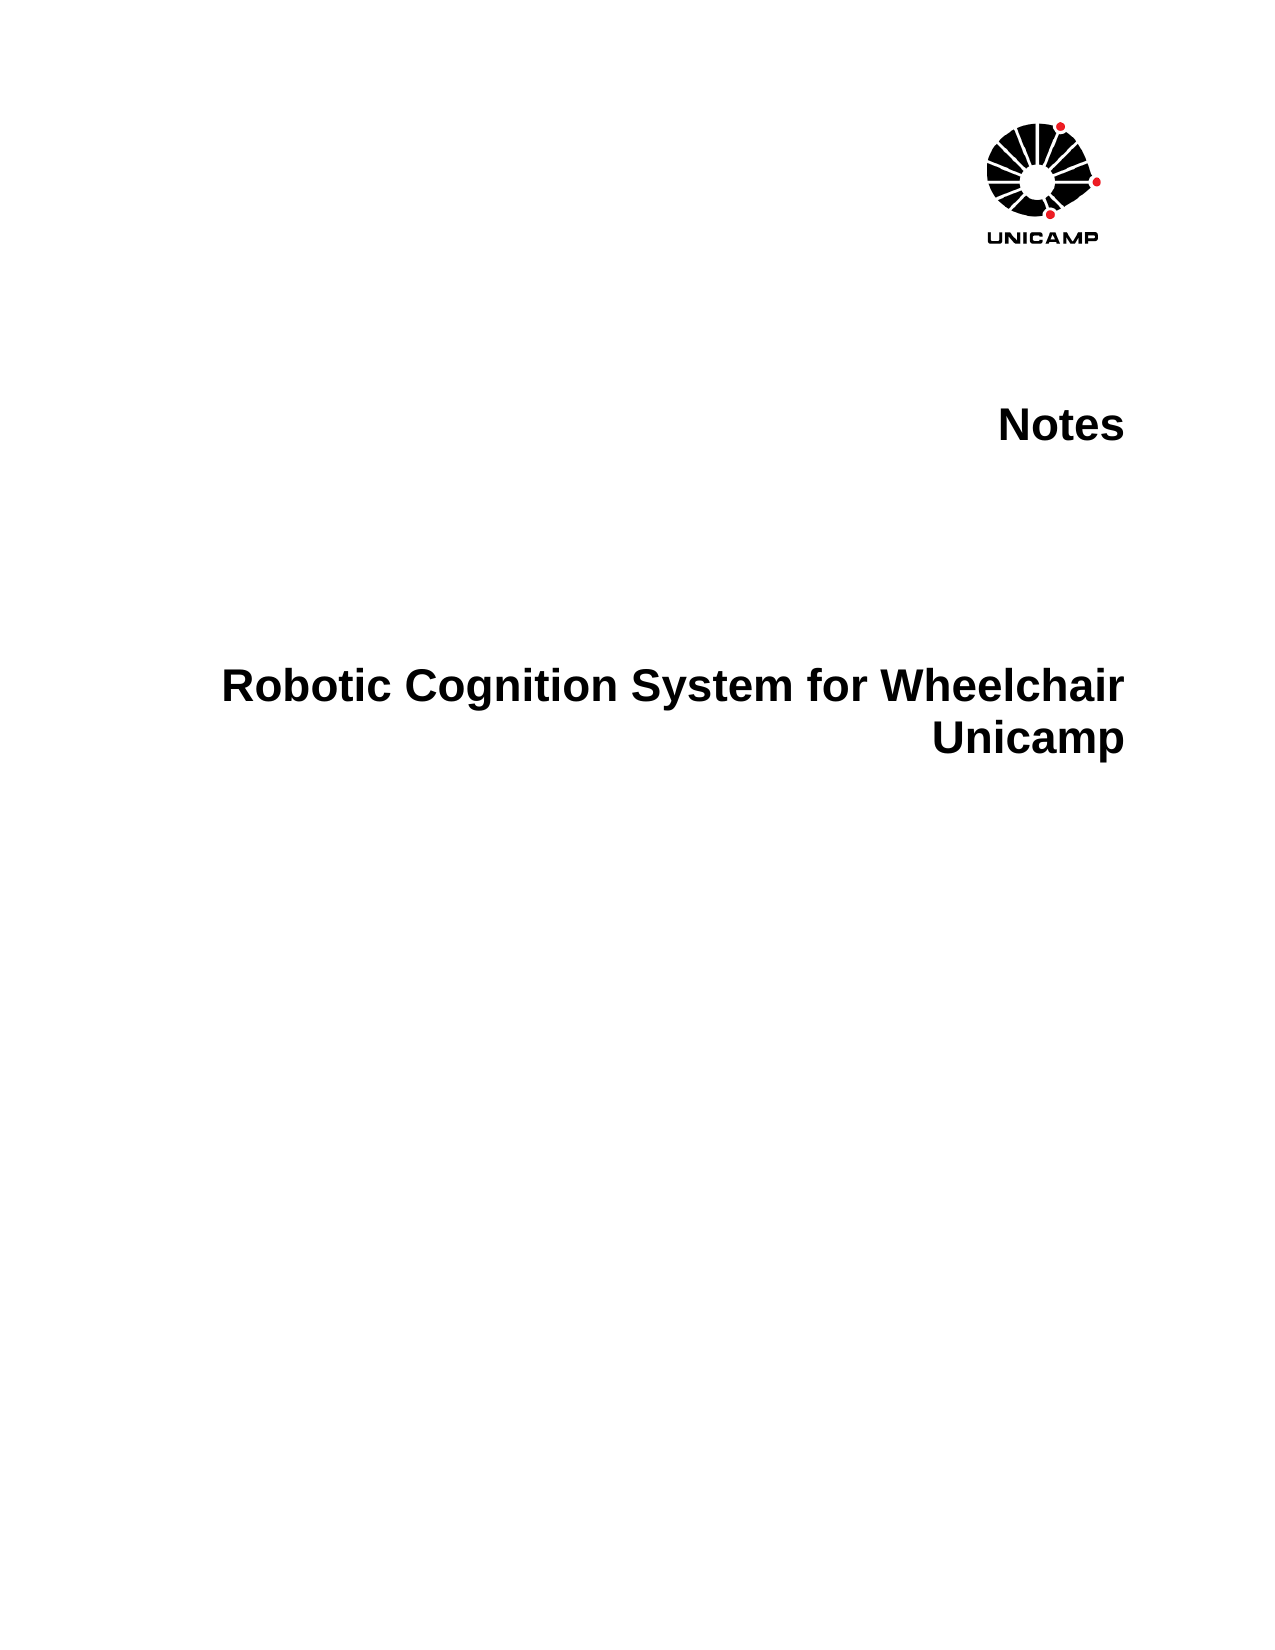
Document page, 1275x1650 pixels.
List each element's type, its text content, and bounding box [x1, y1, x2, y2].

title Robotic Cognition System for Wheelchair Unicamp [150, 658, 1125, 764]
picture [987, 122, 1101, 244]
title Notes [150, 397, 1125, 450]
